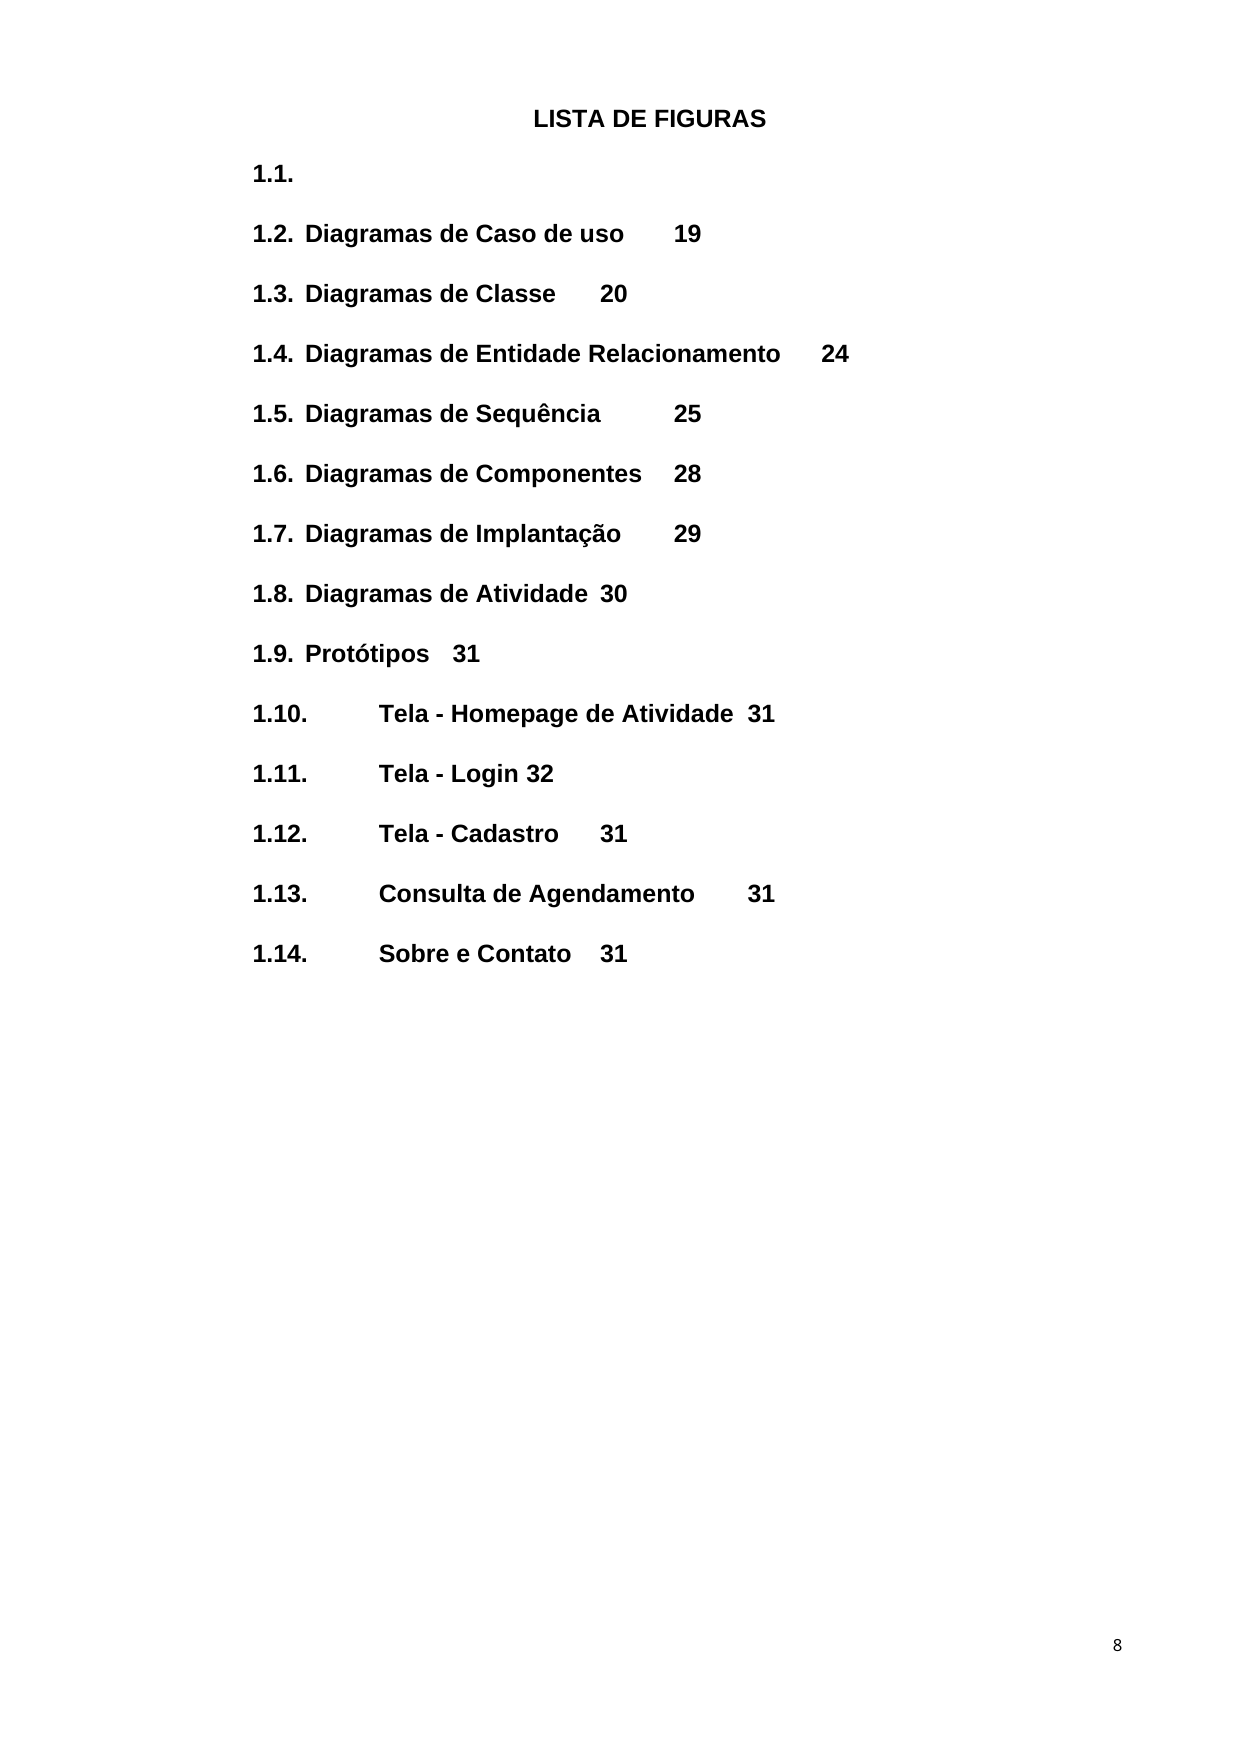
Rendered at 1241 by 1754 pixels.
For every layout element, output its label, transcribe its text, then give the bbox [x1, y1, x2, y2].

text LISTA DE FIGURAS [177, 104, 1122, 132]
subtitle Tela - Login 32 [252, 759, 1122, 788]
subtitle Diagramas de Atividade 30 [252, 579, 1122, 608]
subtitle Protótipos 31 [252, 639, 1122, 668]
subtitle Diagramas de Entidade Relacionamento 24 [252, 339, 1122, 368]
subtitle Diagramas de Implantação 29 [252, 519, 1122, 548]
subtitle Tela - Cadastro 31 [252, 819, 1122, 848]
subtitle Sobre e Contato 31 [252, 939, 1122, 968]
subtitle Diagramas de Classe 20 [252, 279, 1122, 308]
subtitle Diagramas de Sequência 25 [252, 399, 1122, 428]
subtitle Tela - Homepage de Atividade 31 [252, 699, 1122, 728]
subtitle Consulta de Agendamento 31 [252, 879, 1122, 908]
subtitle Diagramas de Caso de uso 19 [252, 219, 1122, 248]
subtitle Diagramas de Componentes 28 [252, 459, 1122, 488]
